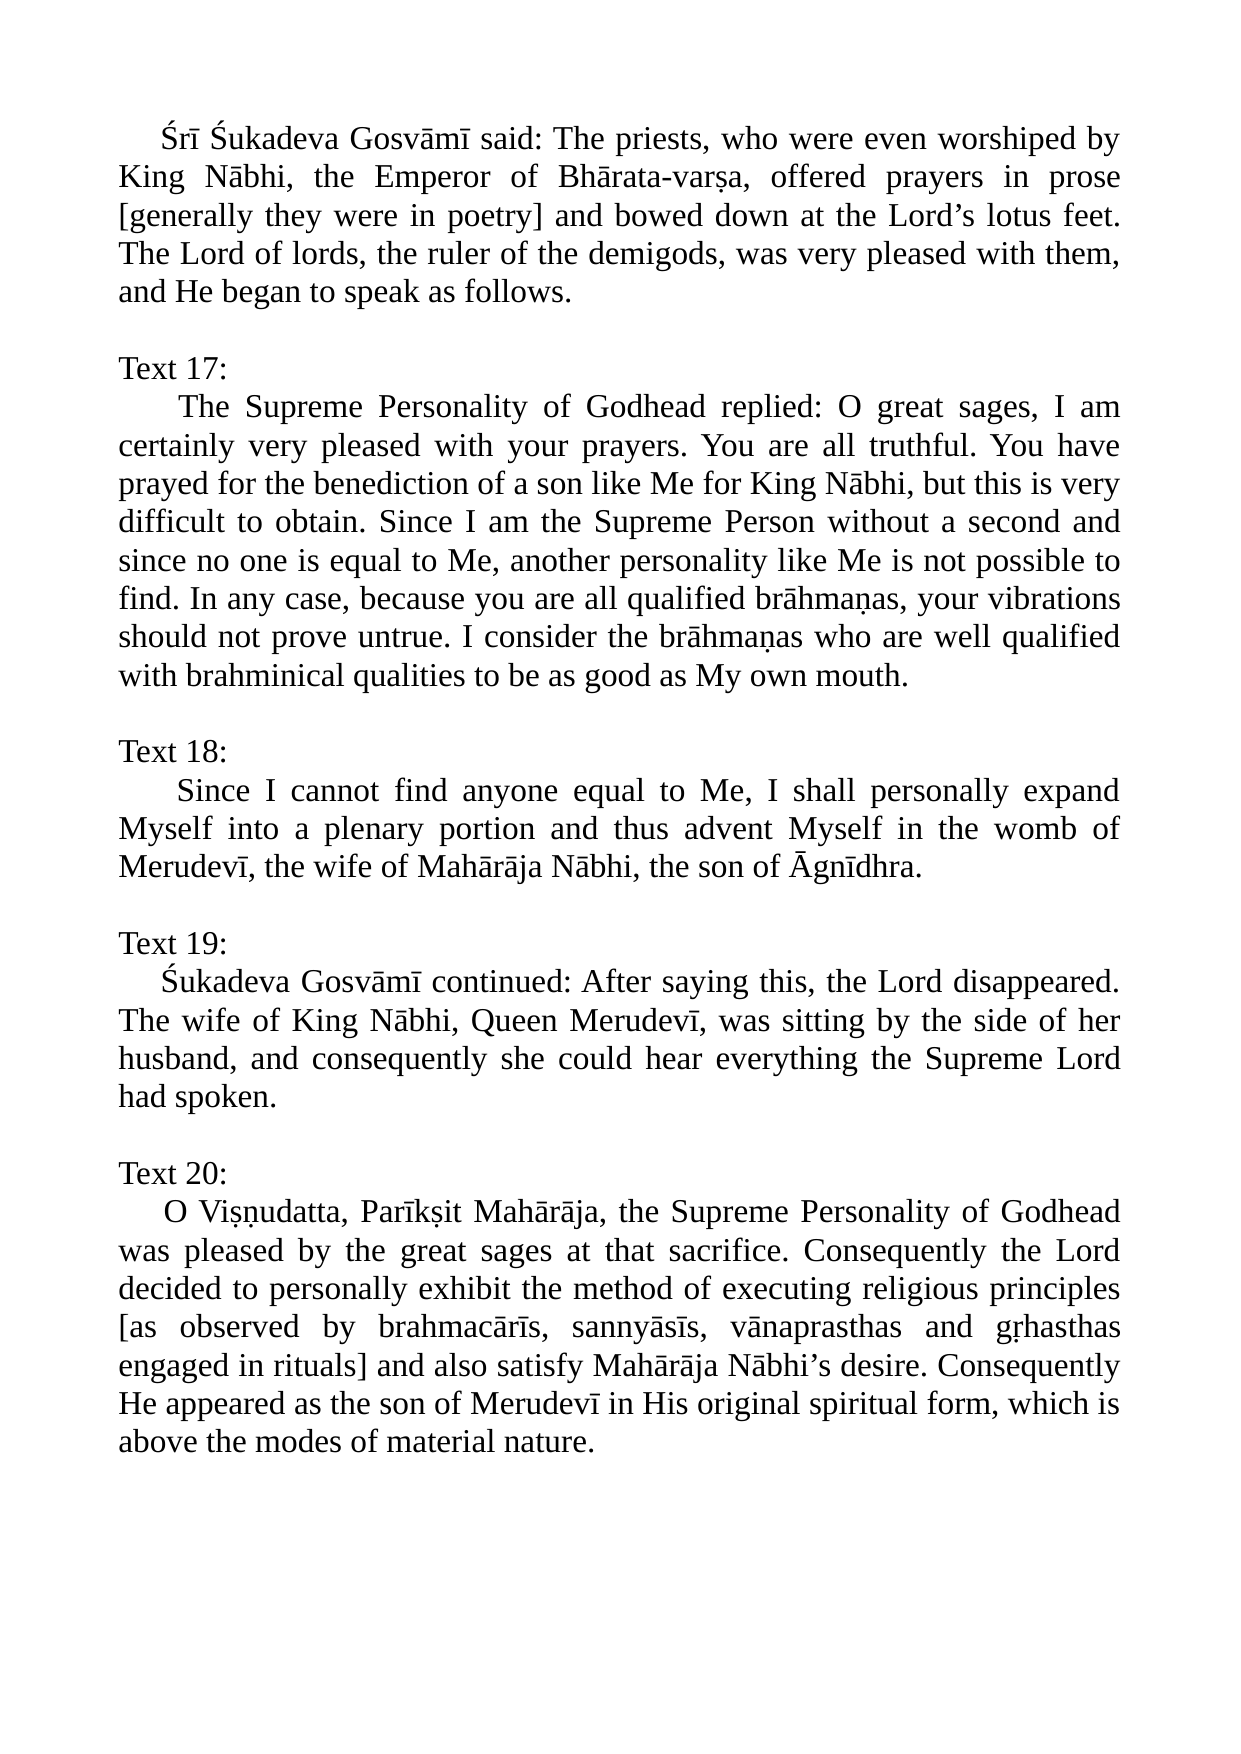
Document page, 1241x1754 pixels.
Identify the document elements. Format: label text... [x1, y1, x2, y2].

text Text 18: [118, 731, 1122, 770]
text Since I cannot find anyone equal to Me, I shall personally expand Myself into a plenary portion and thus advent Myself in the womb of Merudevī, the wife of Mahārāja Nābhi, the son of Āgnīdhra. [118, 770, 1122, 885]
text Śrī Śukadeva Gosvāmī said: The priests, who were even worshiped by King Nābhi, the Emperor of Bhārata-varṣa, offered prayers in prose [generally they were in poetry] and bowed down at the Lord’s lotus feet. The Lord of lords, the ruler of the demigods, was very pleased with them, and He began to speak as follows. [118, 118, 1122, 310]
text The Supreme Personality of Godhead replied: O great sages, I am certainly very pleased with your prayers. You are all truthful. You have prayed for the benediction of a son like Me for King Nābhi, but this is very difficult to obtain. Since I am the Supreme Person without a second and since no one is equal to Me, another personality like Me is not possible to find. In any case, because you are all qualified brāhmaṇas, your vibrations should not prove untrue. I consider the brāhmaṇas who are well qualified with brahminical qualities to be as good as My own mouth. [118, 386, 1122, 693]
text O Viṣṇudatta, Parīkṣit Mahārāja, the Supreme Personality of Godhead was pleased by the great sages at that sacrifice. Consequently the Lord decided to personally exhibit the method of executing religious principles [as observed by brahmacārīs, sannyāsīs, vānaprasthas and gṛhasthas engaged in rituals] and also satisfy Mahārāja Nābhi’s desire. Consequently He appeared as the son of Merudevī in His original spiritual form, which is above the modes of material nature. [118, 1191, 1122, 1460]
text Text 19: [118, 923, 1122, 961]
text Text 20: [118, 1153, 1122, 1191]
text Text 17: [118, 348, 1122, 386]
text Śukadeva Gosvāmī continued: After saying this, the Lord disappeared. The wife of King Nābhi, Queen Merudevī, was sitting by the side of her husband, and consequently she could hear everything the Supreme Lord had spoken. [118, 961, 1122, 1115]
